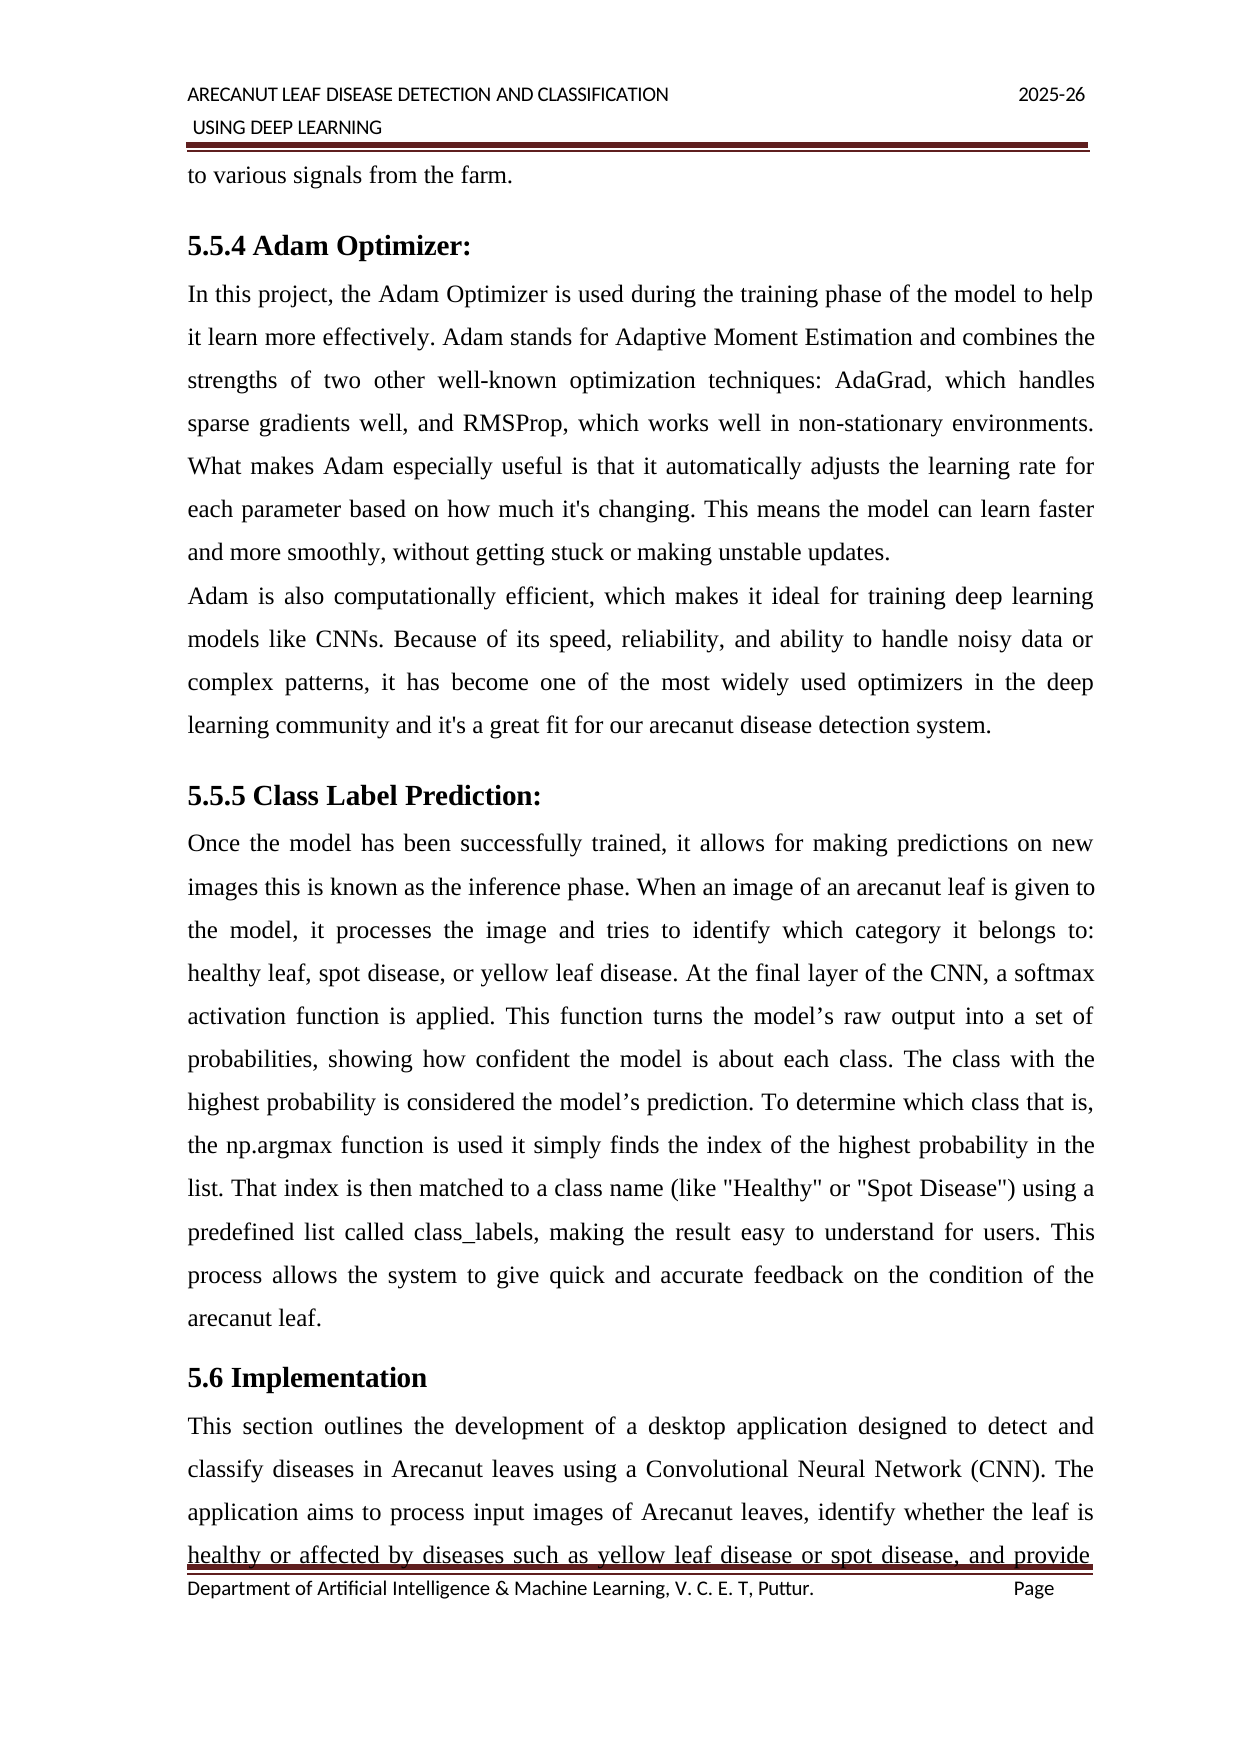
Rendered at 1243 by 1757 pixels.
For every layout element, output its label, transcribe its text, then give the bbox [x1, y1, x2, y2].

subtitle Class Label Prediction: [187, 778, 1125, 812]
text In this project, the Adam Optimizer is used during the training phase of the model to help it learn more effectively. Adam stands for Adaptive Moment Estimation and combines the strengths of two other well-known optimization techniques: AdaGrad, which handles sparse gradients well, and RMSProp, which works well in non-stationary environments. What makes Adam especially useful is that it automatically adjusts the learning rate for each parameter based on how much it's changing. This means the model can learn faster and more smoothly, without getting stuck or making unstable updates. [187, 279, 1095, 566]
text This section outlines the development of a desktop application designed to detect and classify diseases in Arecanut leaves using a Convolutional Neural Network (CNN). The application aims to process input images of Arecanut leaves, identify whether the leaf is healthy or affected by diseases such as yellow leaf disease or spot disease, and provide [187, 1411, 1095, 1569]
text Adam is also computationally efficient, which makes it ideal for training deep learning models like CNNs. Because of its speed, reliability, and ability to handle noisy data or complex patterns, it has become one of the most widely used optimizers in the deep learning community and it's a great fit for our arecanut disease detection system. [187, 581, 1095, 739]
text Once the model has been successfully trained, it allows for making predictions on new images this is known as the inference phase. When an image of an arecanut leaf is given to the model, it processes the image and tries to identify which category it belongs to: healthy leaf, spot disease, or yellow leaf disease. At the final layer of the CNN, a softmax activation function is applied. This function turns the model’s raw output into a set of probabilities, showing how confident the model is about each class. The class with the highest probability is considered the model’s prediction. To determine which class that is, the np.argmax function is used it simply finds the index of the highest probability in the list. That index is then matched to a class name (like "Healthy" or "Spot Disease") using a predefined list called class_labels, making the result easy to understand for users. This process allows the system to give quick and accurate feedback on the condition of the arecanut leaf. [187, 828, 1095, 1332]
text to various signals from the farm. [187, 160, 1125, 189]
subtitle Implementation [187, 1361, 1125, 1394]
subtitle Adam Optimizer: [187, 228, 1125, 262]
